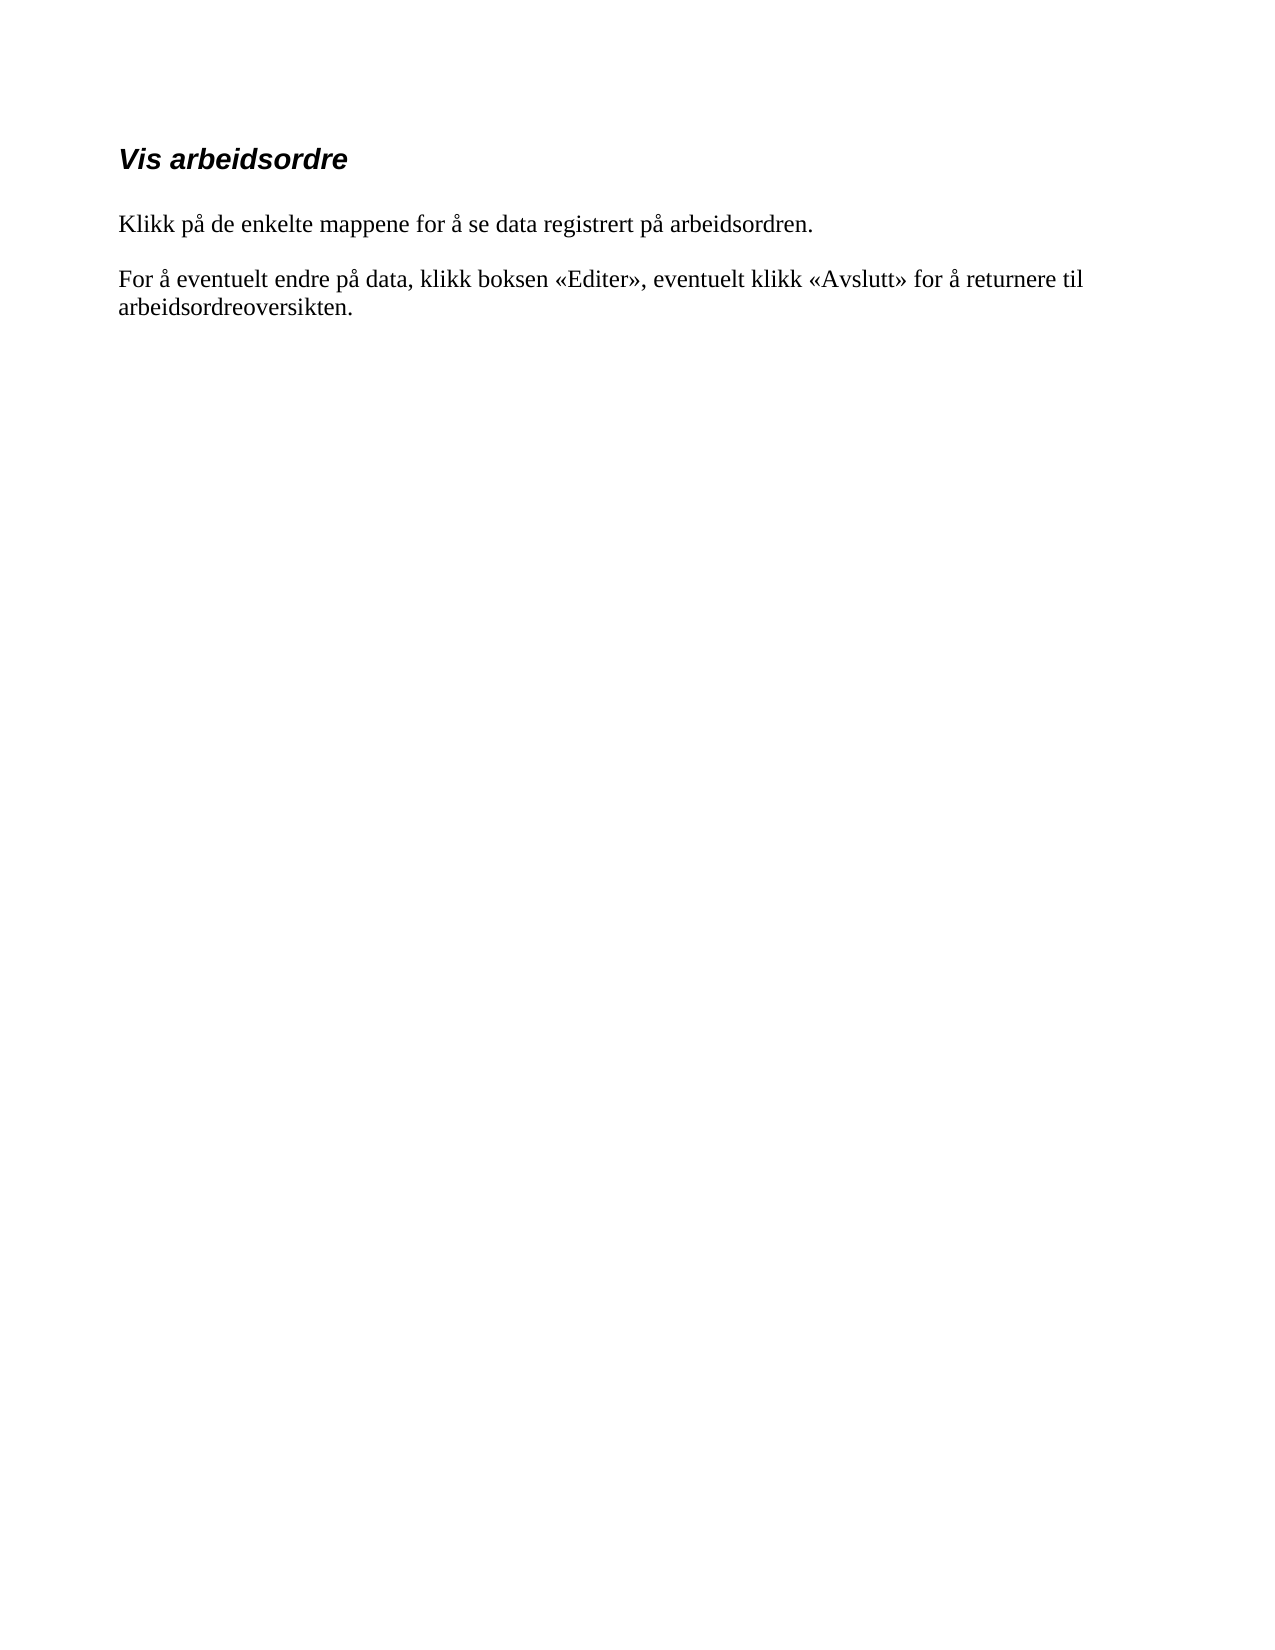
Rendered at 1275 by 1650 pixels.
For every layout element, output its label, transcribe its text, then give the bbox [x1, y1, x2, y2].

text Klikk på de enkelte mappene for å se data registrert på arbeidsordren. [118, 210, 1157, 237]
text For å eventuelt endre på data, klikk boksen «Editer», eventuelt klikk «Avslutt» for å returnere til arbeidsordreoversikten. [118, 265, 1157, 321]
subtitle Vis arbeidsordre [118, 143, 1157, 176]
